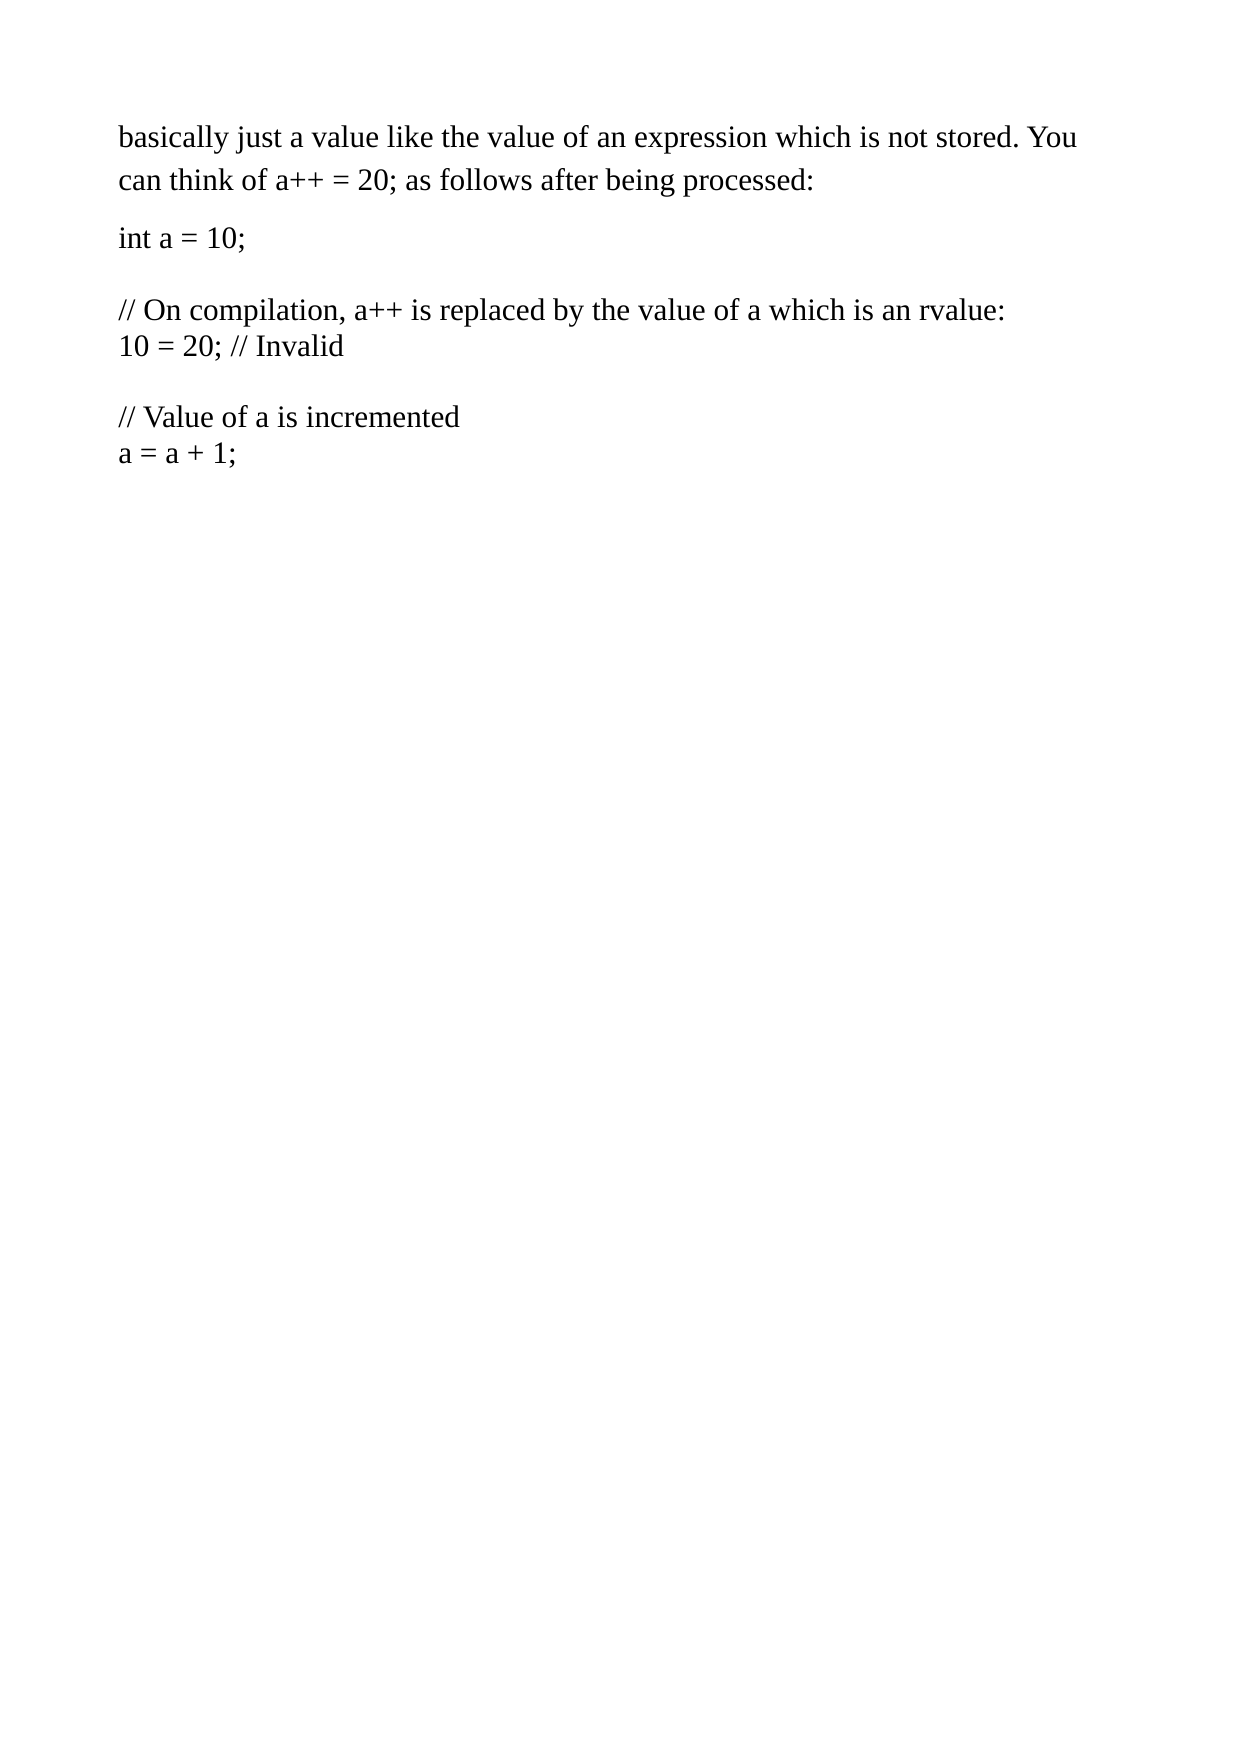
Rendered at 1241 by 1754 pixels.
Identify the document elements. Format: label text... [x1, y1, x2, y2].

text a = a + 1; [118, 434, 1122, 471]
text basically just a value like the value of an expression which is not stored. You can think of a++ = 20; as follows after being processed: [118, 118, 1122, 197]
text int a = 10; [118, 219, 1122, 255]
text 10 = 20; // Invalid [118, 327, 1122, 363]
text // On compilation, a++ is replaced by the value of a which is an rvalue: [118, 291, 1122, 327]
text // Value of a is incremented [118, 399, 1122, 434]
